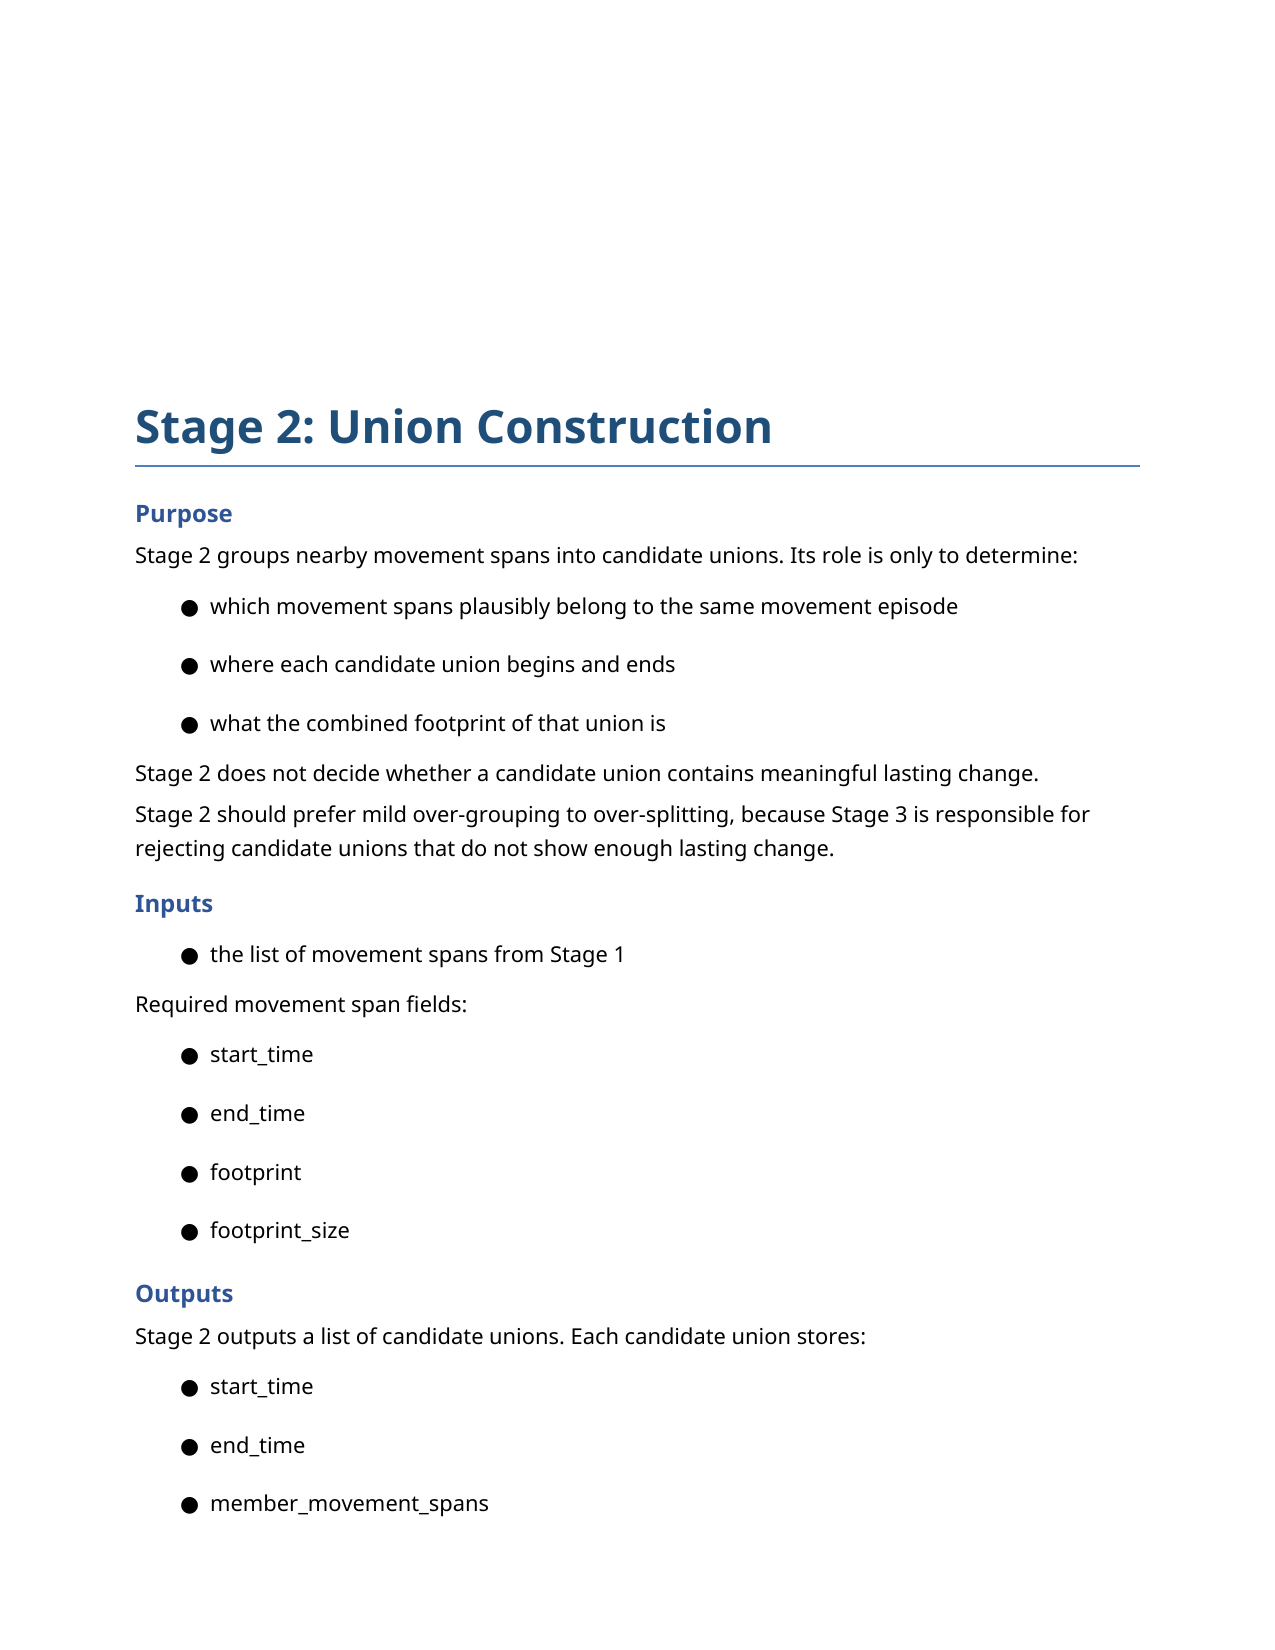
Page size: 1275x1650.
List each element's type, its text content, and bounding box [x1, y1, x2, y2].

list the list of movement spans from Stage 1 [180, 930, 1140, 975]
list start_time [180, 1362, 1140, 1407]
list start_time [180, 1030, 1140, 1075]
title Stage 2: Union Construction [135, 395, 1140, 465]
text Stage 2 groups nearby movement spans into candidate unions. Its role is only to determine: [135, 540, 1140, 570]
subtitle Inputs [135, 887, 1140, 919]
list end_time [180, 1421, 1140, 1466]
subtitle Outputs [135, 1277, 1140, 1310]
list member_movement_spans [180, 1479, 1140, 1524]
text Stage 2 outputs a list of candidate unions. Each candidate union stores: [135, 1321, 1140, 1350]
list which movement spans plausibly belong to the same movement episode [180, 582, 1140, 627]
text Required movement span fields: [135, 989, 1140, 1018]
list end_time [180, 1089, 1140, 1134]
list where each candidate union begins and ends [180, 640, 1140, 685]
list what the combined footprint of that union is [180, 699, 1140, 744]
subtitle Purpose [135, 497, 1140, 529]
list footprint [180, 1147, 1140, 1192]
text Stage 2 does not decide whether a candidate union contains meaningful lasting change. [135, 757, 1140, 787]
list footprint_size [180, 1206, 1140, 1251]
text Stage 2 should prefer mild over-grouping to over-splitting, because Stage 3 is responsible for rejecting candidate unions that do not show enough lasting change. [135, 799, 1140, 862]
